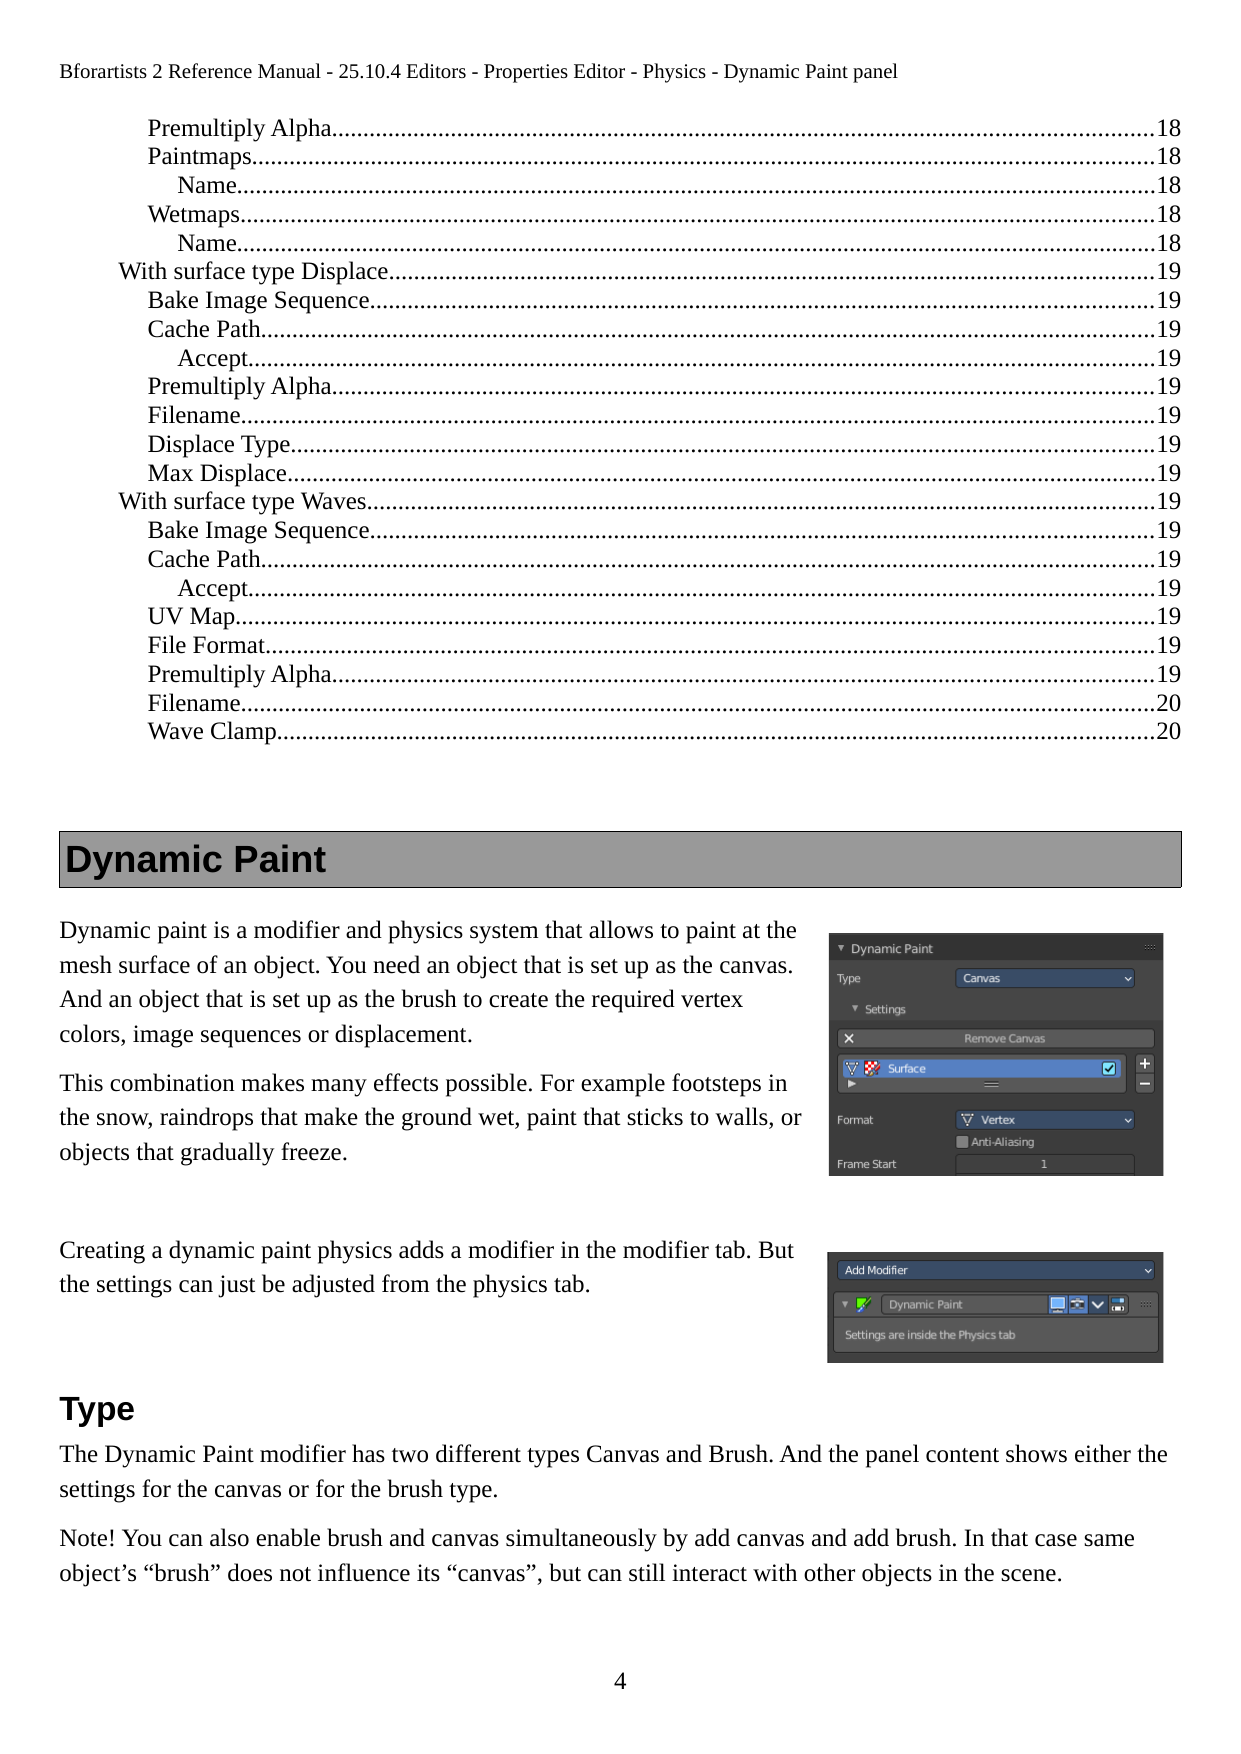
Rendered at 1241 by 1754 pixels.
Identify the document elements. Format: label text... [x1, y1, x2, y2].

table_header Dynamic Paint [60, 832, 1181, 887]
text UV Map 19 [147, 601, 1181, 630]
text Name 18 [177, 170, 1181, 199]
text Wave Clamp 20 [147, 716, 1181, 745]
text With surface type Displace 19 [118, 256, 1181, 285]
text Note! You can also enable brush and canvas simultaneously by add canvas and add brush. In that case same object’s “brush” does not influence its “canvas”, but can still interact with other objects in the scene. [59, 1523, 1181, 1586]
text This combination makes many effects possible. For example footsteps in the snow, raindrops that make the ground wet, paint that sticks to walls, or objects that gradually freeze. [59, 1068, 828, 1166]
text Bake Image Sequence 19 [147, 285, 1181, 314]
text Cache Path 19 [147, 314, 1181, 343]
text File Format 19 [147, 630, 1181, 659]
text Displace Type 19 [147, 429, 1181, 458]
text Accept 19 [177, 343, 1181, 371]
text Dynamic paint is a modifier and physics system that allows to paint at the mesh surface of an object. You need an object that is set up as the canvas. And an object that is set up as the brush to create the required vertex colors, image sequences or displacement. [59, 915, 1181, 1048]
text Creating a dynamic paint physics adds a modifier in the modifier tab. But the settings can just be adjusted from the physics tab. [59, 1235, 1181, 1298]
text Cache Path 19 [147, 544, 1181, 573]
text Paintmaps 18 [147, 141, 1181, 170]
text Name 18 [177, 228, 1181, 256]
text Wetmaps 18 [147, 199, 1181, 228]
text Premultiply Alpha 19 [147, 371, 1181, 400]
text Accept 19 [177, 573, 1181, 601]
text Premultiply Alpha 18 [147, 113, 1181, 141]
subtitle Type [59, 1388, 1181, 1427]
text With surface type Waves 19 [118, 486, 1181, 515]
text Premultiply Alpha 19 [147, 659, 1181, 688]
text Bake Image Sequence 19 [147, 515, 1181, 544]
text Filename 19 [147, 400, 1181, 429]
picture [827, 1252, 1164, 1363]
picture [828, 933, 1164, 1176]
text Filename 20 [147, 688, 1181, 716]
text The Dynamic Paint modifier has two different types Canvas and Brush. And the panel content shows either the settings for the canvas or for the brush type. [59, 1439, 1181, 1503]
text Max Displace 19 [147, 458, 1181, 486]
